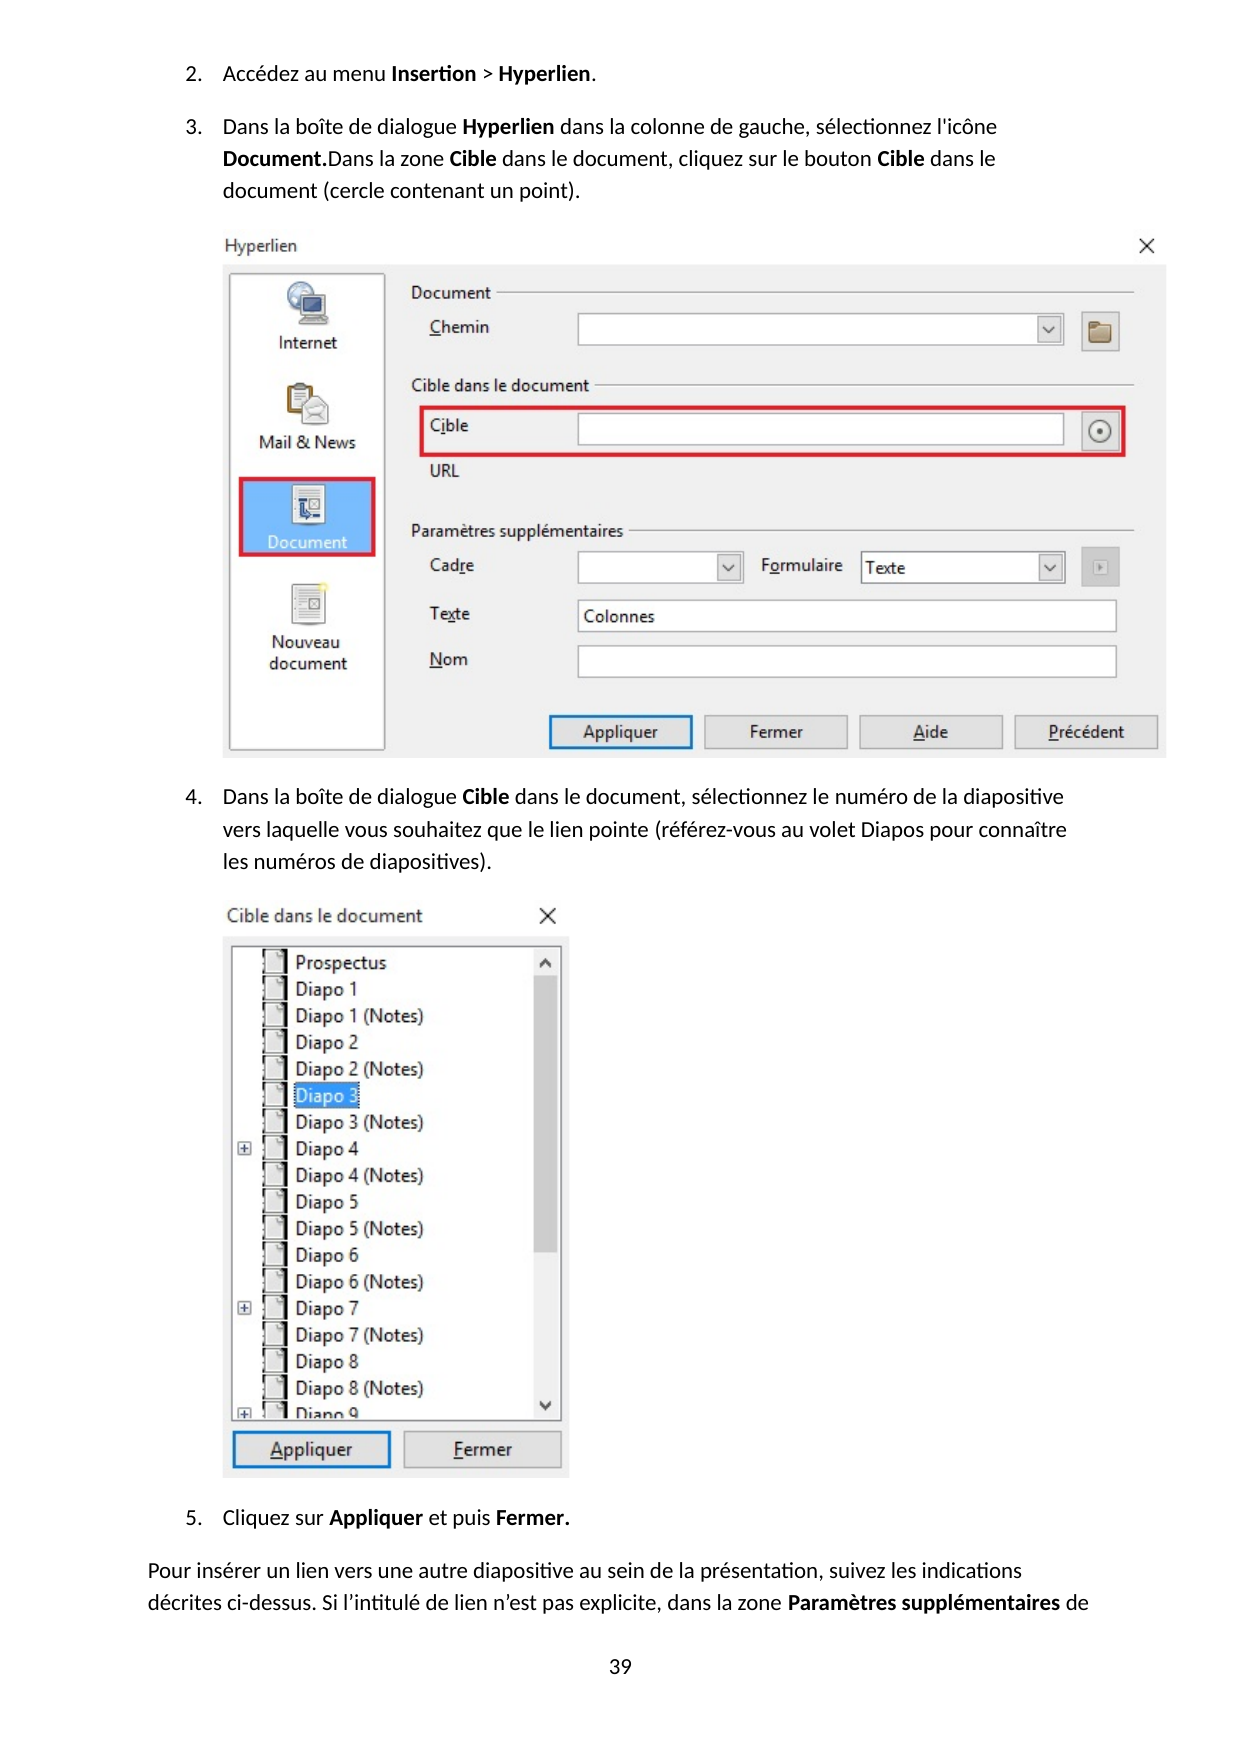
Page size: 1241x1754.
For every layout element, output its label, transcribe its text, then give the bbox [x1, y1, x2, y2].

list Accédez au menu Insertion > Hyperlien. [185, 59, 1093, 87]
list Dans la boîte de dialogue Hyperlien dans la colonne de gauche, sélectionnez l'icône Document.Dans la zone Cible dans le document, cliquez sur le bouton Cible dans le document (cercle contenant un point). [185, 112, 1093, 204]
list Cliquez sur Appliquer et puis Fermer. [185, 1503, 1093, 1531]
list Dans la boîte de dialogue Cible dans le document, sélectionnez le numéro de la diapositive vers laquelle vous souhaitez que le lien pointe (référez-vous au volet Diapos pour connaître les numéros de diapositives). [185, 782, 1093, 875]
text Pour insérer un lien vers une autre diapositive au sein de la présentation, suivez les indications décrites ci-dessus. Si l’intitulé de lien n’est pas explicite, dans la zone Paramètres supplémentaires de [148, 1556, 1093, 1616]
picture [222, 229, 1167, 758]
picture [222, 900, 570, 1478]
